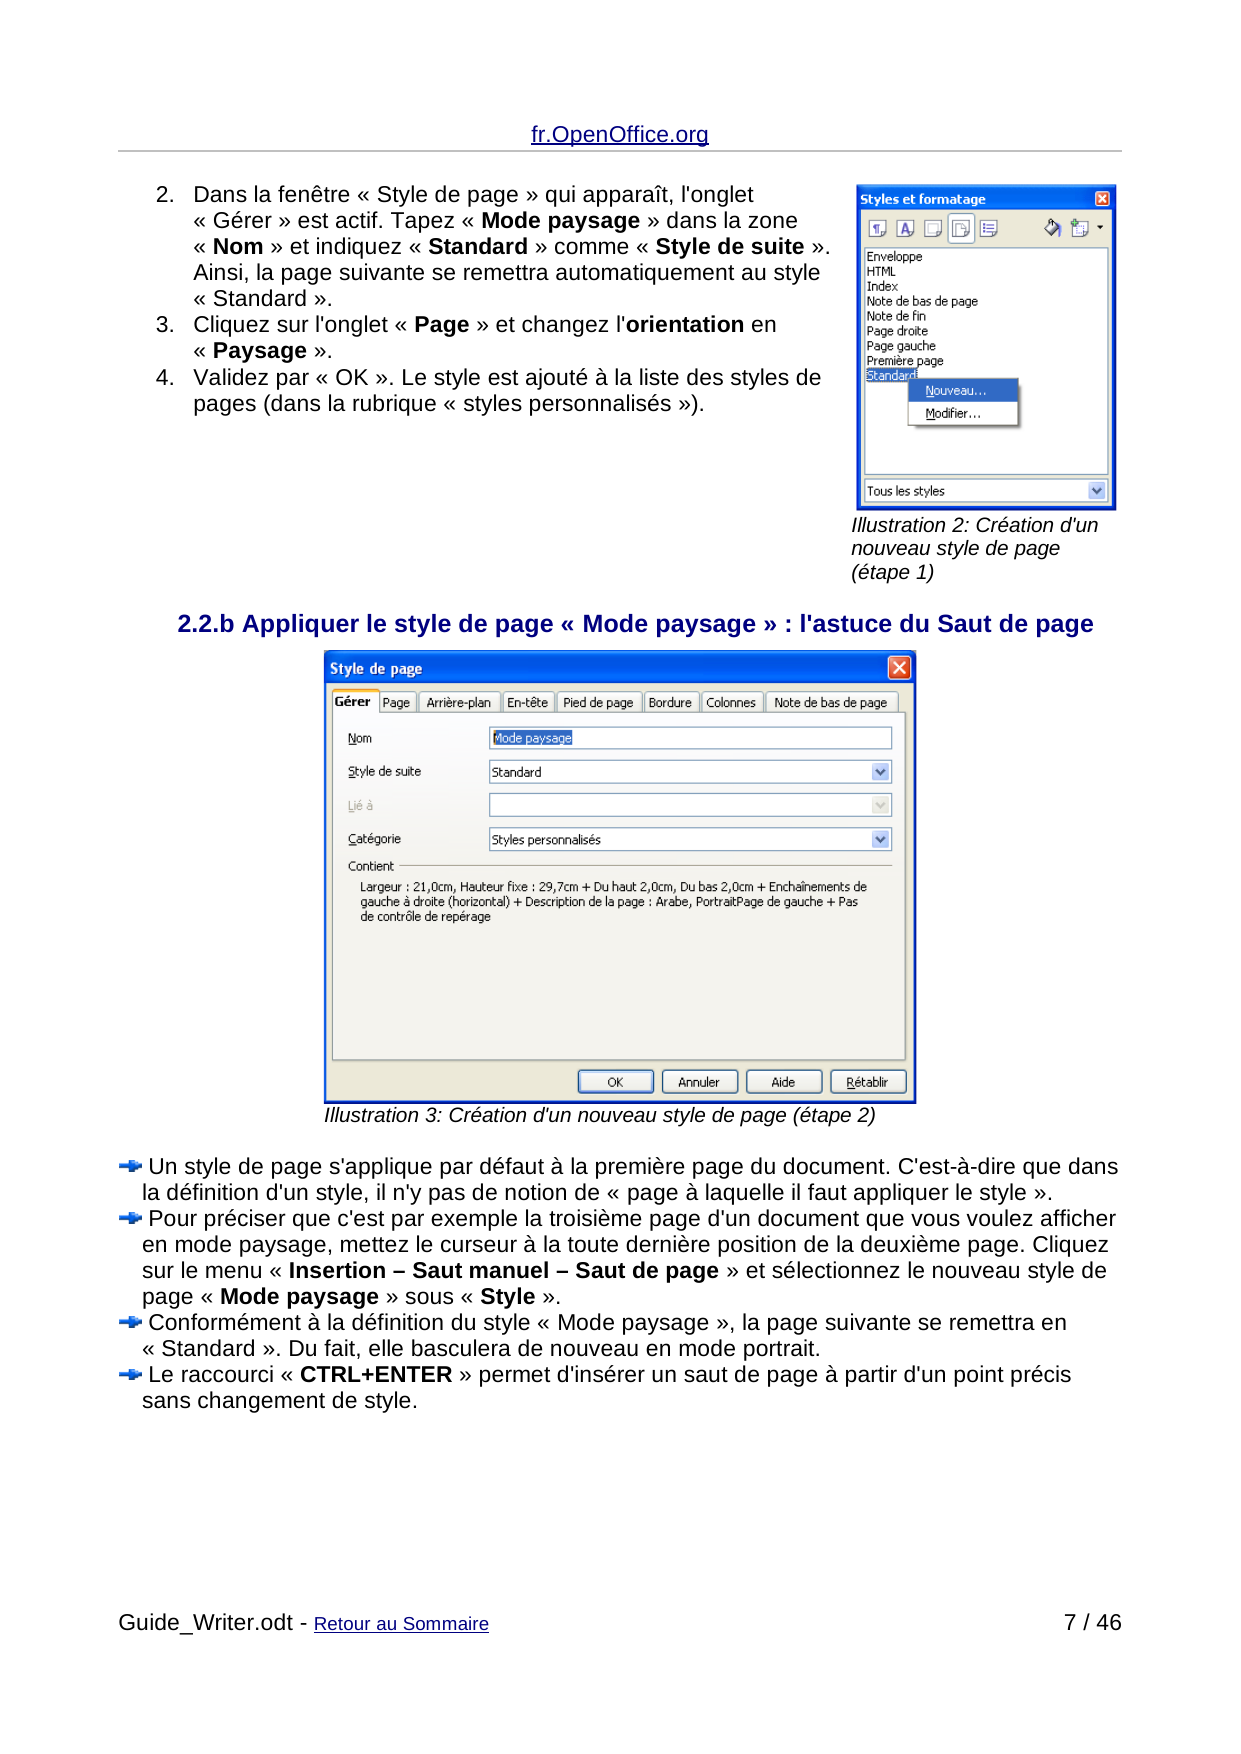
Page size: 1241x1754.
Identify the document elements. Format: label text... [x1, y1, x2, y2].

picture [119, 1316, 142, 1328]
picture [119, 1160, 142, 1172]
text Illustration 3: Création d'un nouveau style de page (étape 2) [324, 1104, 916, 1127]
picture [851, 181, 1123, 514]
list Dans la fenêtre « Style de page » qui apparaît, l'onglet « Gérer » est actif. Tapez « Mode paysage » dans la zone « Nom » et indiquez « Standard » comme « Style de suite ». Ainsi, la page suivante se remettra automatiquement au style « Standard ». [156, 182, 851, 312]
picture [119, 1369, 142, 1380]
picture [119, 1212, 142, 1224]
list Illustration 2: Création d'un nouveau style de page (étape 1) [851, 514, 1122, 584]
subtitle Appliquer le style de page « Mode paysage » : l'astuce du Saut de page [177, 610, 1122, 638]
list Conformément à la définition du style « Mode paysage », la page suivante se remettra en « Standard ». Du fait, elle basculera de nouveau en mode portrait. [118, 1309, 1122, 1361]
list Pour préciser que c'est par exemple la troisième page d'un document que vous voulez afficher en mode paysage, mettez le curseur à la toute dernière position de la deuxième page. Cliquez sur le menu « Insertion – Saut manuel – Saut de page » et sélectionnez le nouveau style de page « Mode paysage » sous « Style ». [118, 1205, 1122, 1309]
list Un style de page s'applique par défaut à la première page du document. C'est-à-dire que dans la définition d'un style, il n'y pas de notion de « page à laquelle il faut appliquer le style ». [118, 1153, 1122, 1205]
list Validez par « OK ». Le style est ajouté à la liste des styles de pages (dans la rubrique « styles personnalisés »). [156, 364, 851, 416]
list Le raccourci « CTRL+ENTER » permet d'insérer un saut de page à partir d'un point précis sans changement de style. [118, 1361, 1122, 1413]
list Cliquez sur l'onglet « Page » et changez l'orientation en « Paysage ». [156, 312, 851, 364]
picture [323, 650, 917, 1104]
